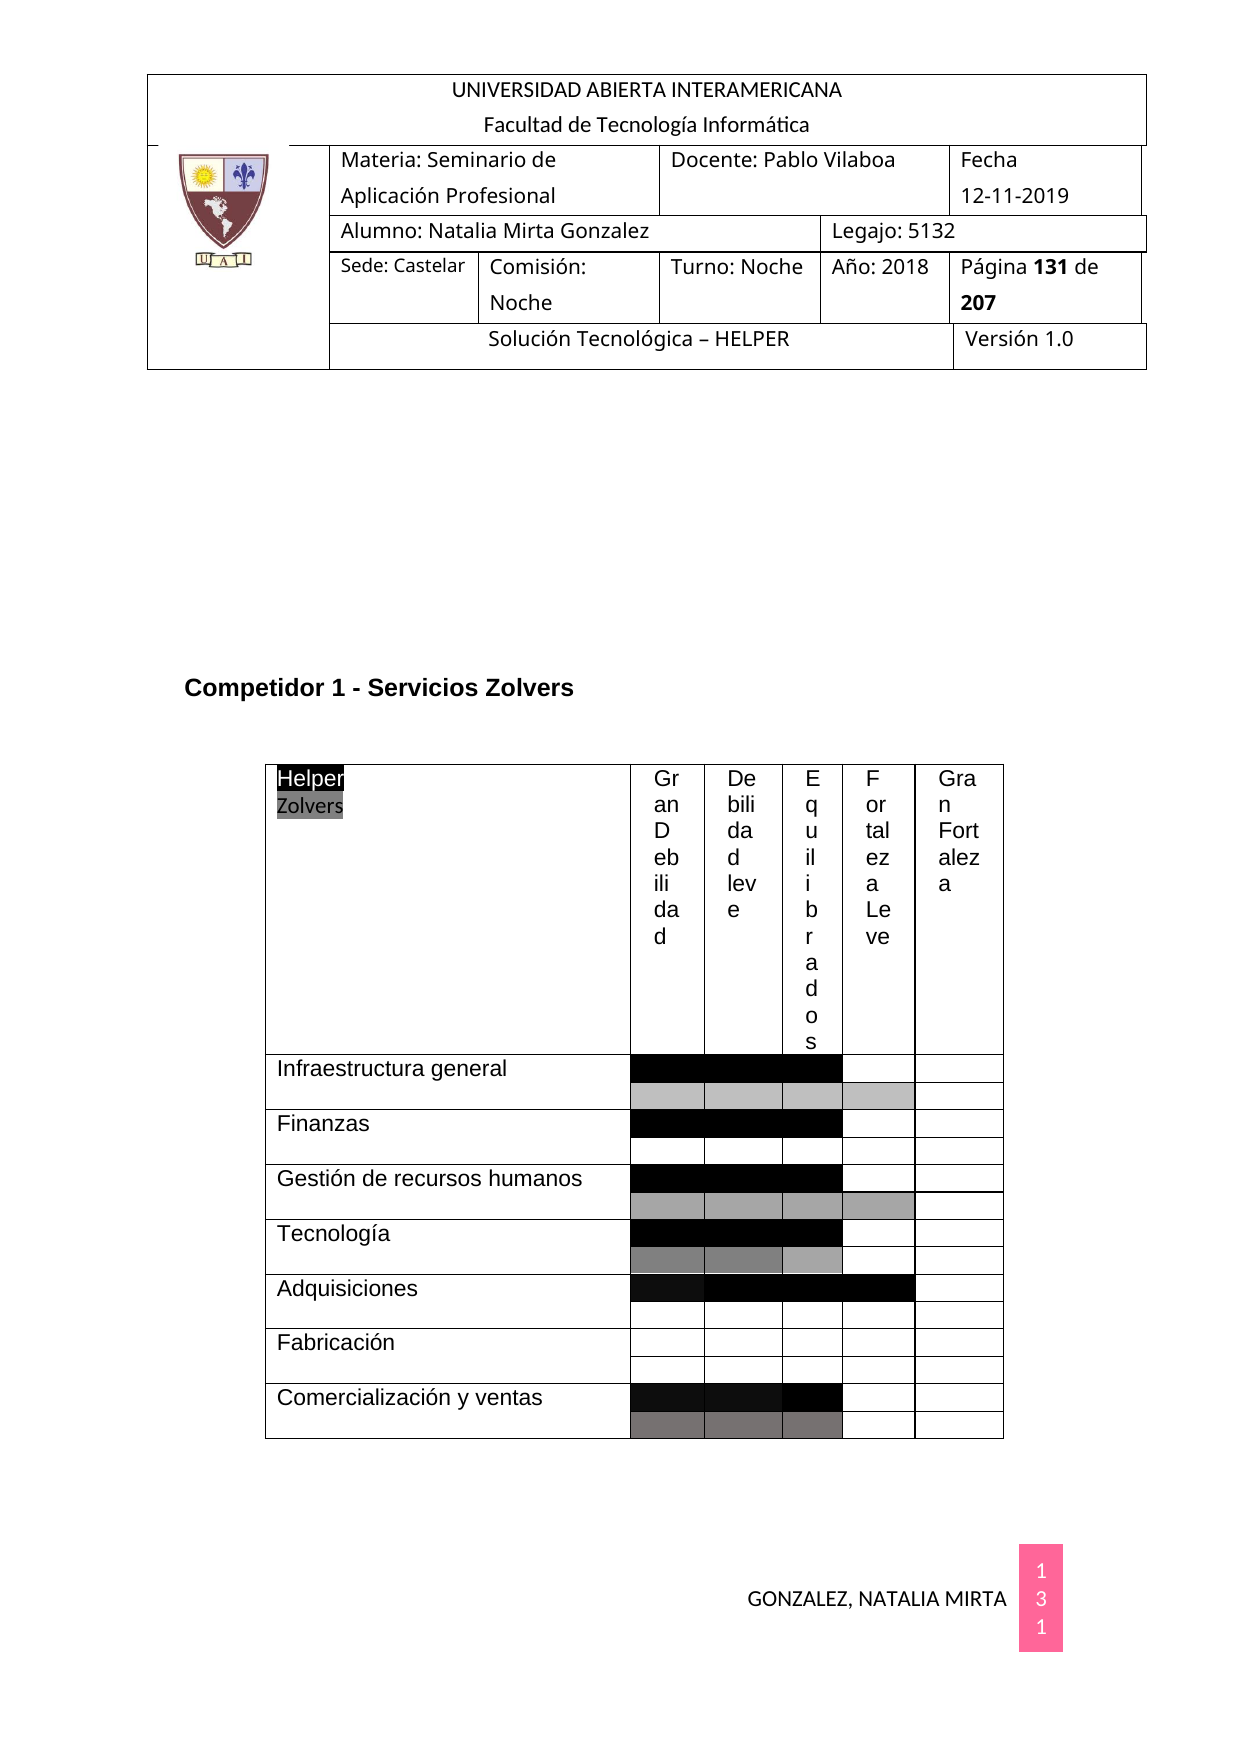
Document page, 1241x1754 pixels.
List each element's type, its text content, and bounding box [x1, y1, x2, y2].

table_cell [266, 1411, 630, 1438]
table_cell [631, 1055, 704, 1082]
table_cell [266, 1246, 630, 1273]
table_cell [783, 1055, 842, 1082]
table_cell [783, 1247, 842, 1273]
table_cell [843, 1165, 914, 1191]
table_cell Tecnología [266, 1220, 630, 1246]
table_cell [631, 1302, 704, 1328]
table_cell [843, 1357, 914, 1383]
table_cell [266, 1301, 630, 1328]
table_cell [916, 1055, 1003, 1082]
table_cell [843, 1247, 914, 1273]
table_cell [705, 1220, 782, 1246]
table_cell Infraestructura general [266, 1055, 630, 1082]
table_cell Comercialización y ventas [266, 1384, 630, 1411]
table_cell [843, 1083, 914, 1109]
table_cell [631, 1138, 704, 1164]
table_cell [843, 1275, 914, 1301]
table_cell [843, 1220, 914, 1246]
table_header Fortaleza Leve [843, 765, 914, 1054]
table_cell [916, 1275, 1003, 1301]
table_cell [783, 1110, 842, 1137]
table_cell [631, 1083, 704, 1109]
table_cell [783, 1165, 842, 1191]
table_cell [631, 1247, 704, 1273]
table_cell [705, 1138, 782, 1164]
table_cell [631, 1384, 704, 1411]
table_cell [916, 1357, 1003, 1383]
table_cell [705, 1384, 782, 1411]
table_cell [916, 1083, 1003, 1109]
table_cell Adquisiciones [266, 1275, 630, 1301]
table_cell [705, 1412, 782, 1438]
table_cell [843, 1055, 914, 1082]
table_cell [705, 1357, 782, 1383]
table_cell [705, 1302, 782, 1328]
table_cell [916, 1329, 1003, 1356]
table_cell [705, 1247, 782, 1273]
table_cell [783, 1083, 842, 1109]
table_cell [843, 1384, 914, 1411]
table_cell [916, 1110, 1003, 1137]
table_header Gran Debilidad [631, 765, 704, 1054]
table_cell [783, 1412, 842, 1438]
table_cell [916, 1384, 1003, 1411]
table_cell [631, 1412, 704, 1438]
table_cell [631, 1329, 704, 1356]
table_cell [783, 1384, 842, 1411]
table_cell [783, 1138, 842, 1164]
table_header Debilidad leve [705, 765, 782, 1054]
table_cell [843, 1329, 914, 1356]
table_cell [783, 1220, 842, 1246]
table_cell [916, 1247, 1003, 1273]
table_cell [843, 1110, 914, 1137]
table_cell [916, 1412, 1003, 1438]
table_cell [266, 1082, 630, 1109]
table_header Equilibrados [783, 765, 842, 1054]
table_cell [783, 1329, 842, 1356]
table_cell Fabricación [266, 1329, 630, 1356]
table_cell [843, 1412, 914, 1438]
table_cell [916, 1302, 1003, 1328]
table_cell [916, 1165, 1003, 1191]
text Competidor 1 - Servicios Zolvers [177, 673, 1063, 702]
table_cell [843, 1302, 914, 1328]
table_cell [705, 1193, 782, 1219]
table_header Helper Zolvers [266, 765, 630, 1054]
table_cell [843, 1138, 914, 1164]
table_cell [705, 1083, 782, 1109]
table_cell [783, 1302, 842, 1328]
table_cell Gestión de recursos humanos [266, 1165, 630, 1191]
table_cell [631, 1165, 704, 1191]
table_cell [916, 1220, 1003, 1246]
table_cell [843, 1193, 914, 1219]
table_cell [705, 1110, 782, 1137]
table_cell [266, 1191, 630, 1219]
table_cell [705, 1275, 782, 1301]
table_cell [266, 1356, 630, 1383]
table_cell [705, 1329, 782, 1356]
table_cell Finanzas [266, 1110, 630, 1137]
table_cell [705, 1165, 782, 1191]
table_cell [783, 1193, 842, 1219]
table_cell [631, 1110, 704, 1137]
table_cell [631, 1220, 704, 1246]
table_header Gran Fortaleza [916, 765, 1003, 1054]
table_cell [783, 1357, 842, 1383]
table_cell [705, 1055, 782, 1082]
table_cell [266, 1137, 630, 1164]
table_cell [631, 1357, 704, 1383]
table_cell [631, 1193, 704, 1219]
table_cell [916, 1193, 1003, 1219]
table_cell [916, 1138, 1003, 1164]
table_cell [631, 1275, 704, 1301]
table_cell [783, 1275, 842, 1301]
